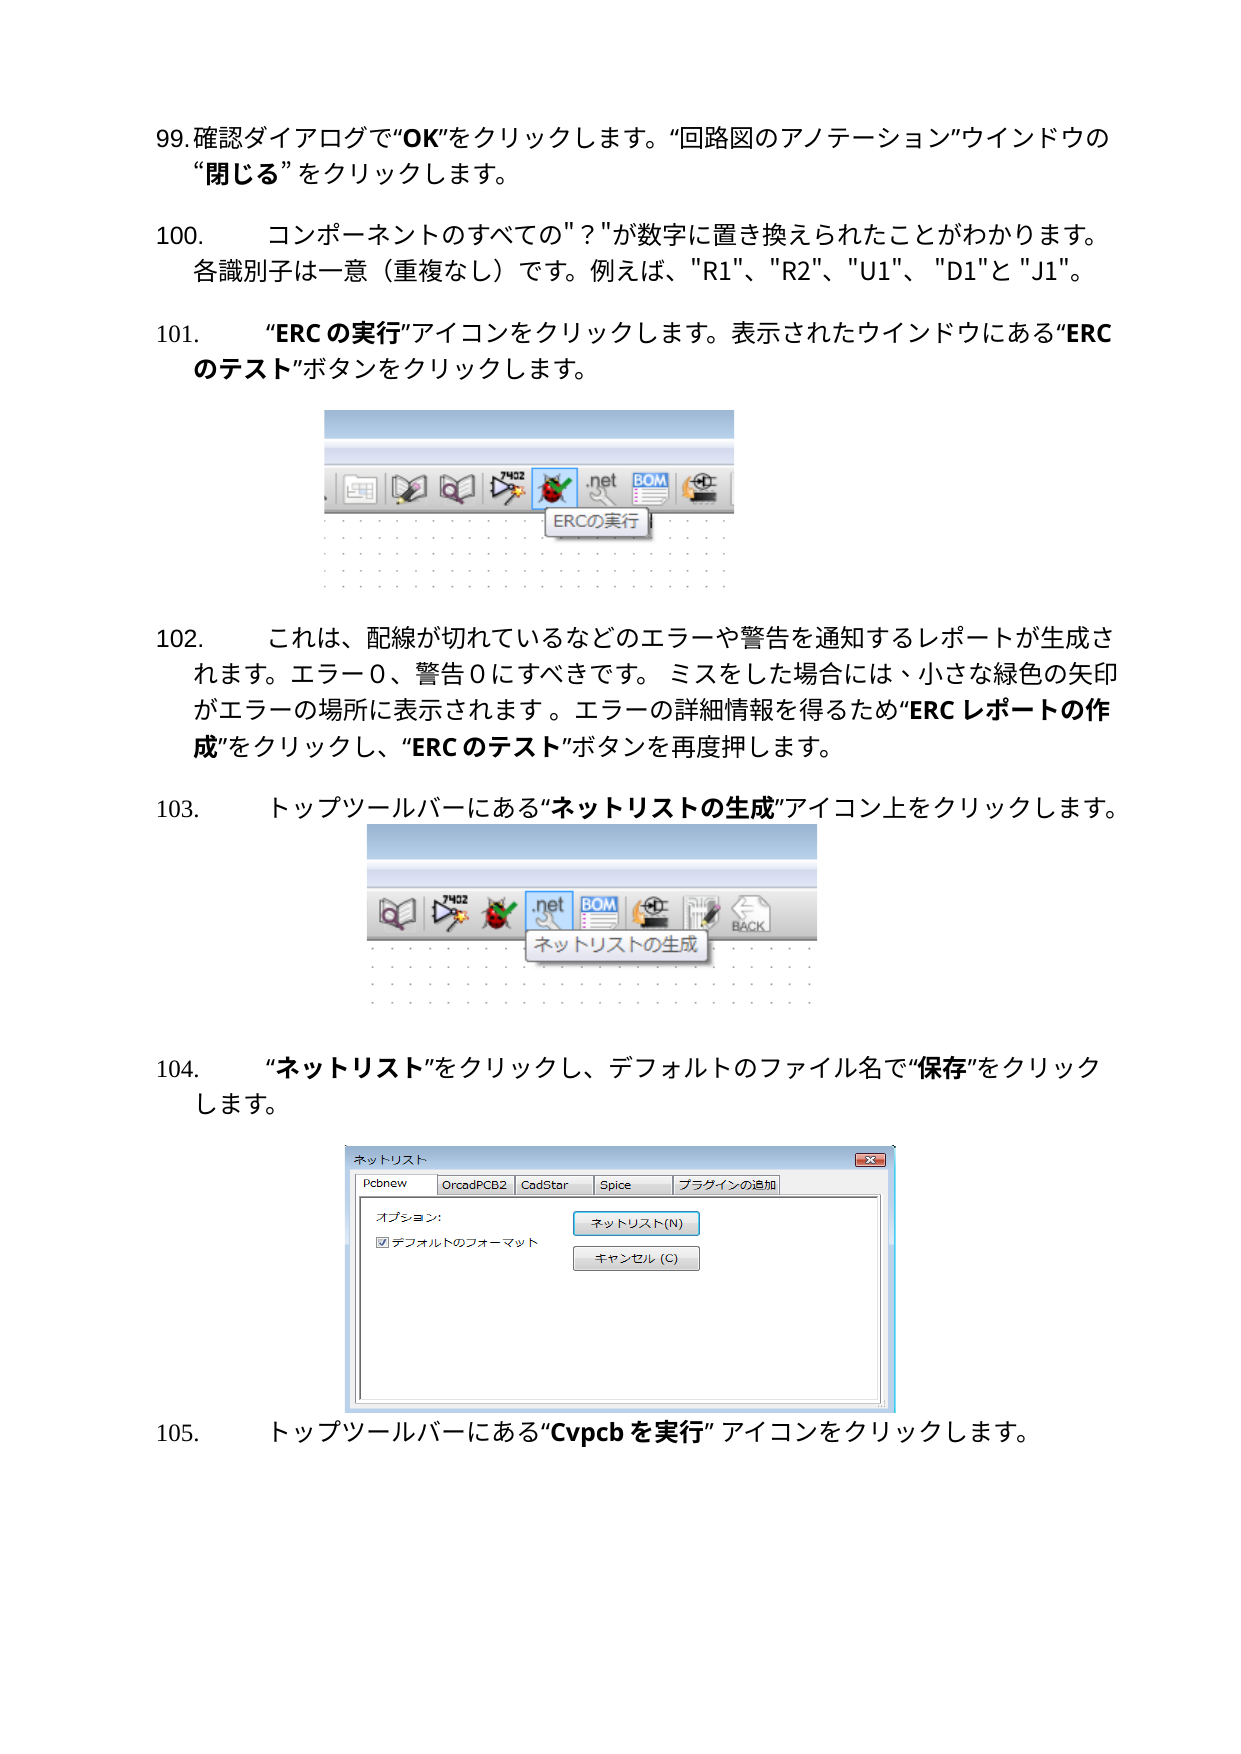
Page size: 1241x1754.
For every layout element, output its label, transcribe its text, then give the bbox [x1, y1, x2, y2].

list “ネットリスト”をクリックし、デフォルトのファイル名で“保存”をクリックします。 [156, 1048, 1122, 1121]
picture [324, 410, 735, 594]
list コンポーネントのすべての"？"が数字に置き換えられたことがわかります。各識別子は一意（重複なし）です。例えば、"R1"、"R2"、"U1"、 "D1"と "J1"。 [156, 216, 1122, 288]
list トップツールバーにある“Cvpcbを実行” アイコンをクリックします。 [156, 1146, 1122, 1449]
picture [366, 824, 818, 1018]
list “ERCの実行”アイコンをクリックします。表示されたウインドウにある“ERCのテスト”ボタンをクリックします。 [156, 313, 1122, 386]
list トップツールバーにある“ネットリストの生成”アイコン上をクリックします。 [156, 788, 1122, 1023]
picture [344, 1145, 896, 1413]
list これは、配線が切れているなどのエラーや警告を通知するレポートが生成されます。エラー０、警告０にすべきです。 ミスをした場合には、小さな緑色の矢印がエラーの場所に表示されます 。エラーの詳細情報を得るため“ERCレポートの作成”をクリックし、“ERCのテスト”ボタンを再度押します。 [156, 618, 1122, 763]
list 確認ダイアログで“OK”をクリックします。“回路図のアノテーション”ウインドウの“閉じる” をクリックします。 [156, 118, 1122, 191]
